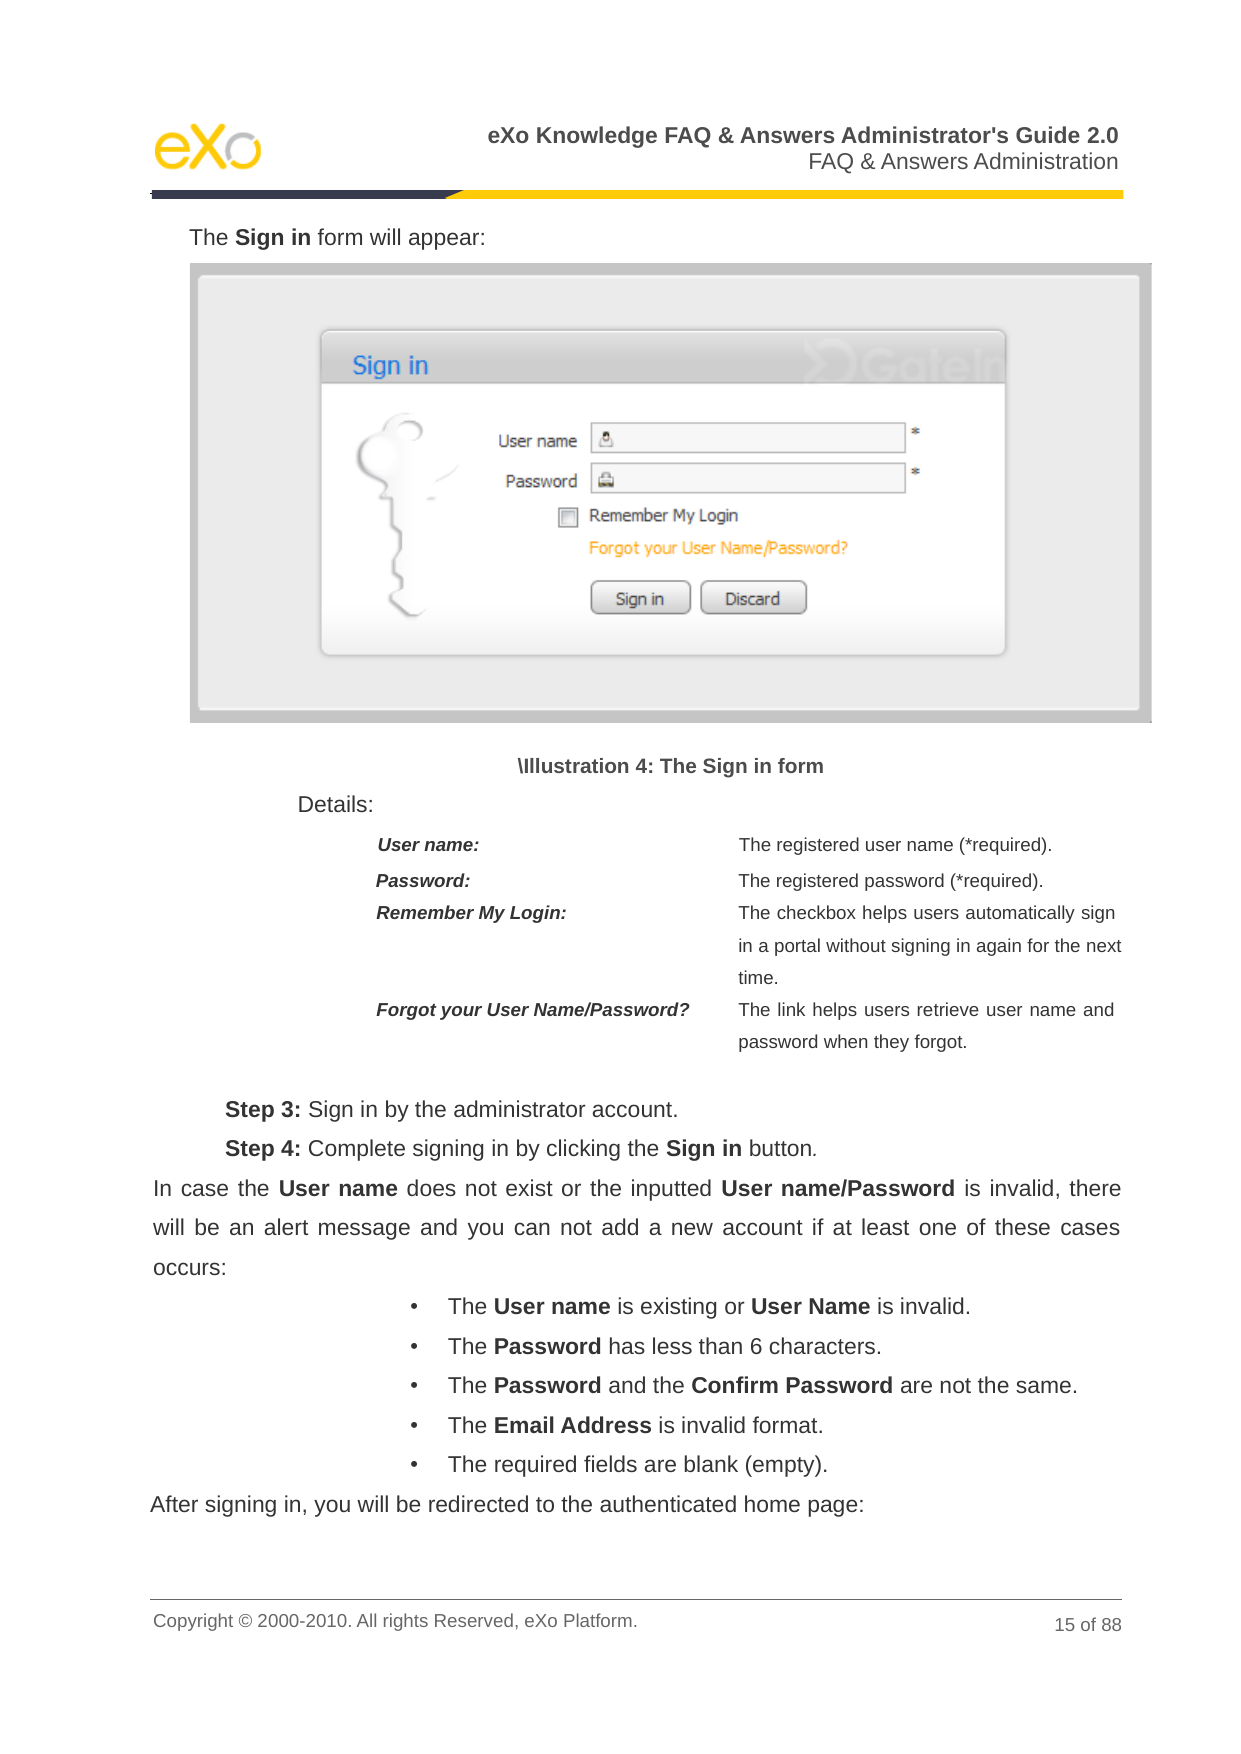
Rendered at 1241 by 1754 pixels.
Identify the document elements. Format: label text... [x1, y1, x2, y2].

list In case the User name does not exist or the inputted User name/Password is invalid, there will be an alert message and you can not add a new account if at least one of these cases occurs: [115, 1175, 1122, 1280]
list [190, 256, 1152, 263]
text Details: [224, 778, 1122, 817]
list \Illustration 4: The Sign in form [190, 723, 1152, 778]
text User name: The registered user name (*required). [224, 830, 1122, 857]
list Step 3: Sign in by the administrator account. [187, 1096, 1122, 1122]
text After signing in, you will be redirected to the authenticated home page: [150, 1491, 1122, 1517]
list Forgot your User Name/Password? The link helps users retrieve user name and password when they forgot. [339, 999, 1122, 1053]
list The Sign in form will appear: [151, 223, 1122, 250]
picture [151, 190, 1124, 199]
list The Password and the Confirm Password are not the same. [410, 1372, 1122, 1398]
list The Password has less than 6 characters. [410, 1333, 1122, 1359]
list The User name is existing or User Name is invalid. [410, 1293, 1122, 1319]
list The required fields are blank (empty). [410, 1451, 1122, 1477]
picture [155, 123, 262, 170]
list Remember My Login: The checkbox helps users automatically sign in a portal without signing in again for the next time. [339, 902, 1122, 988]
list The Email Address is invalid format. [410, 1412, 1122, 1438]
picture [189, 263, 1152, 723]
list Password: The registered password (*required). [151, 870, 1122, 891]
list Step 4: Complete signing in by clicking the Sign in button. [187, 1135, 1122, 1162]
